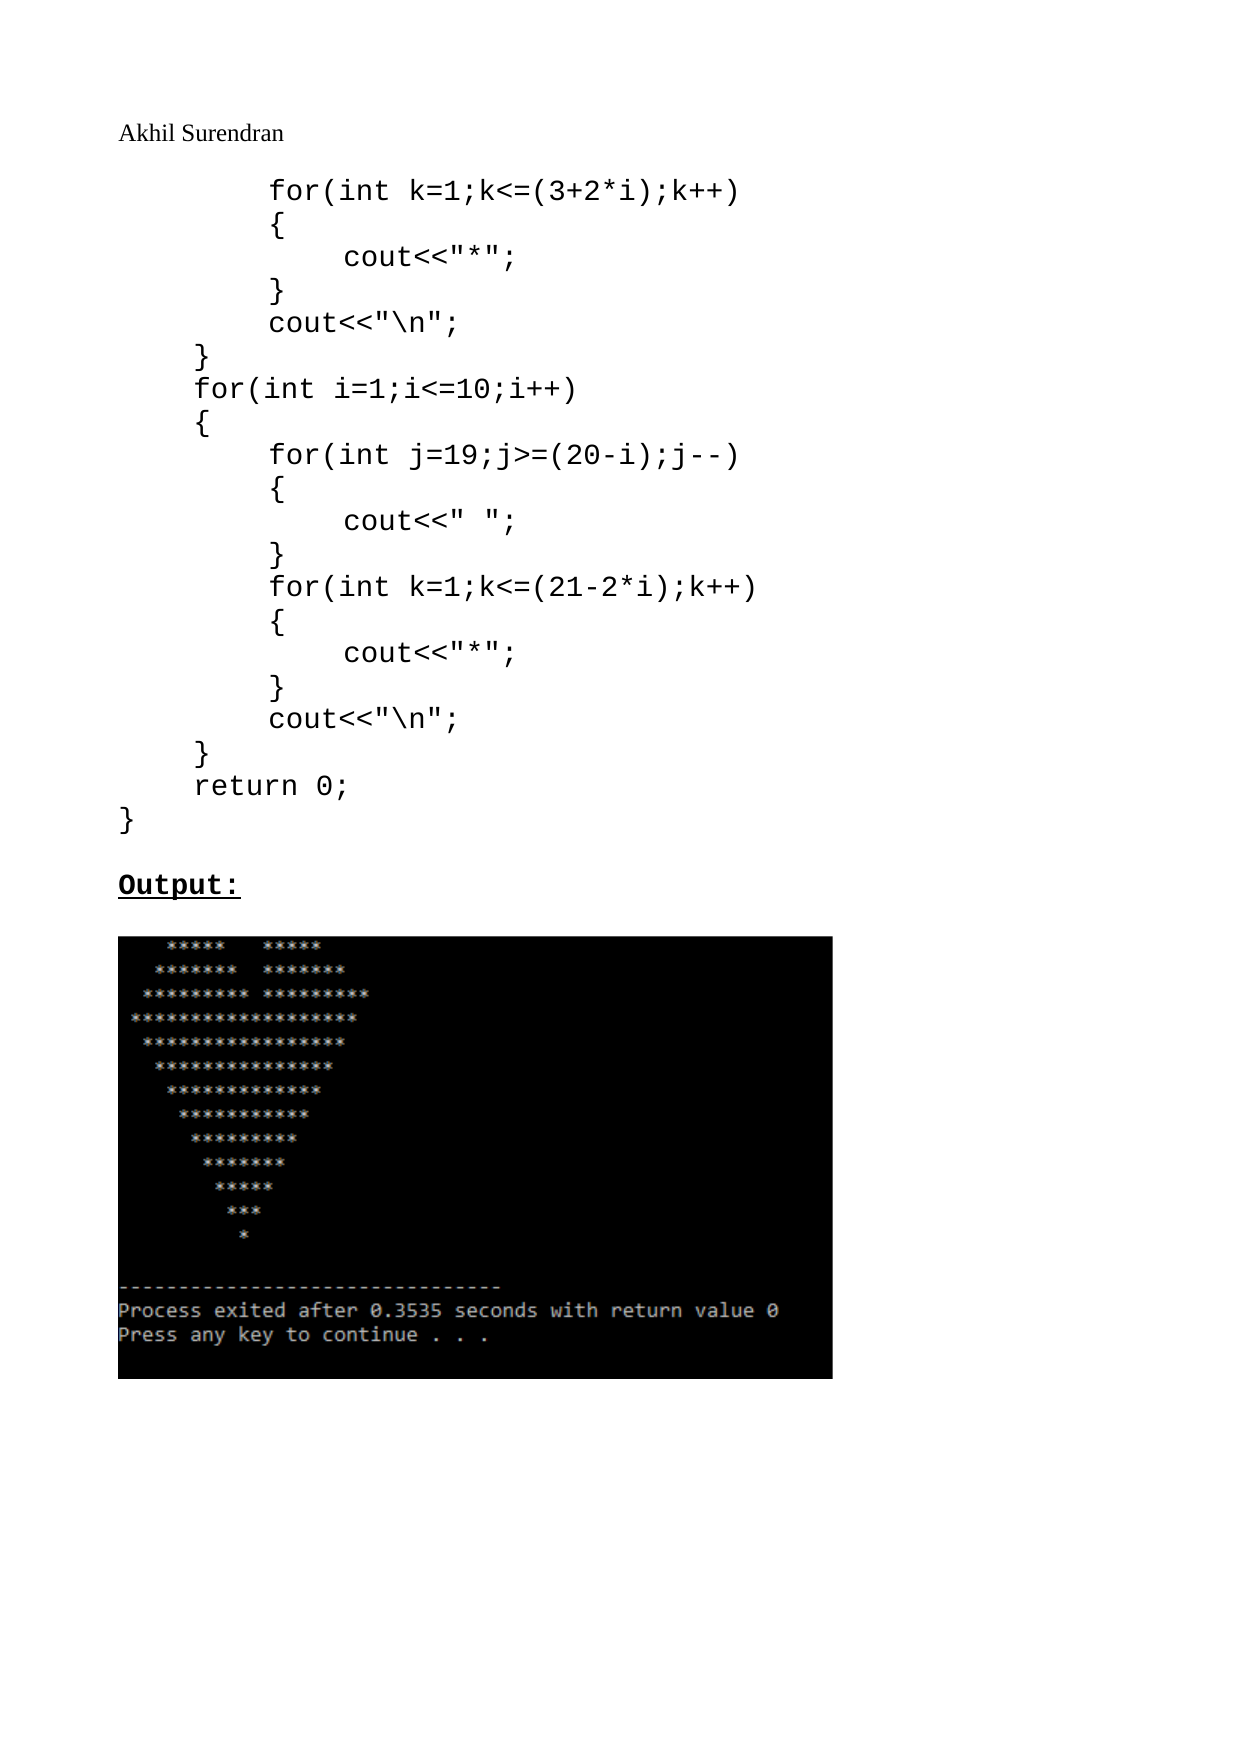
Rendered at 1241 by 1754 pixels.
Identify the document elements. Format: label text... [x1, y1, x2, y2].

text cout<<"\n"; [118, 705, 1122, 738]
text } [118, 738, 1122, 771]
text return 0; [118, 771, 1122, 804]
text for(int k=1;k<=(3+2*i);k++) [118, 176, 1122, 209]
text } [118, 275, 1122, 308]
text { [118, 473, 1122, 507]
text } [118, 672, 1122, 705]
text cout<<"*"; [118, 242, 1122, 275]
text cout<<"*"; [118, 639, 1122, 672]
text } [118, 341, 1122, 374]
text cout<<" "; [118, 507, 1122, 539]
text Output: [118, 870, 1122, 903]
text for(int j=19;j>=(20-i);j--) [118, 441, 1122, 473]
text { [118, 407, 1122, 441]
text { [118, 209, 1122, 242]
text } [118, 804, 1122, 837]
text for(int k=1;k<=(21-2*i);k++) [118, 573, 1122, 606]
text } [118, 539, 1122, 573]
text { [118, 606, 1122, 639]
text for(int i=1;i<=10;i++) [118, 374, 1122, 407]
text cout<<"\n"; [118, 308, 1122, 341]
